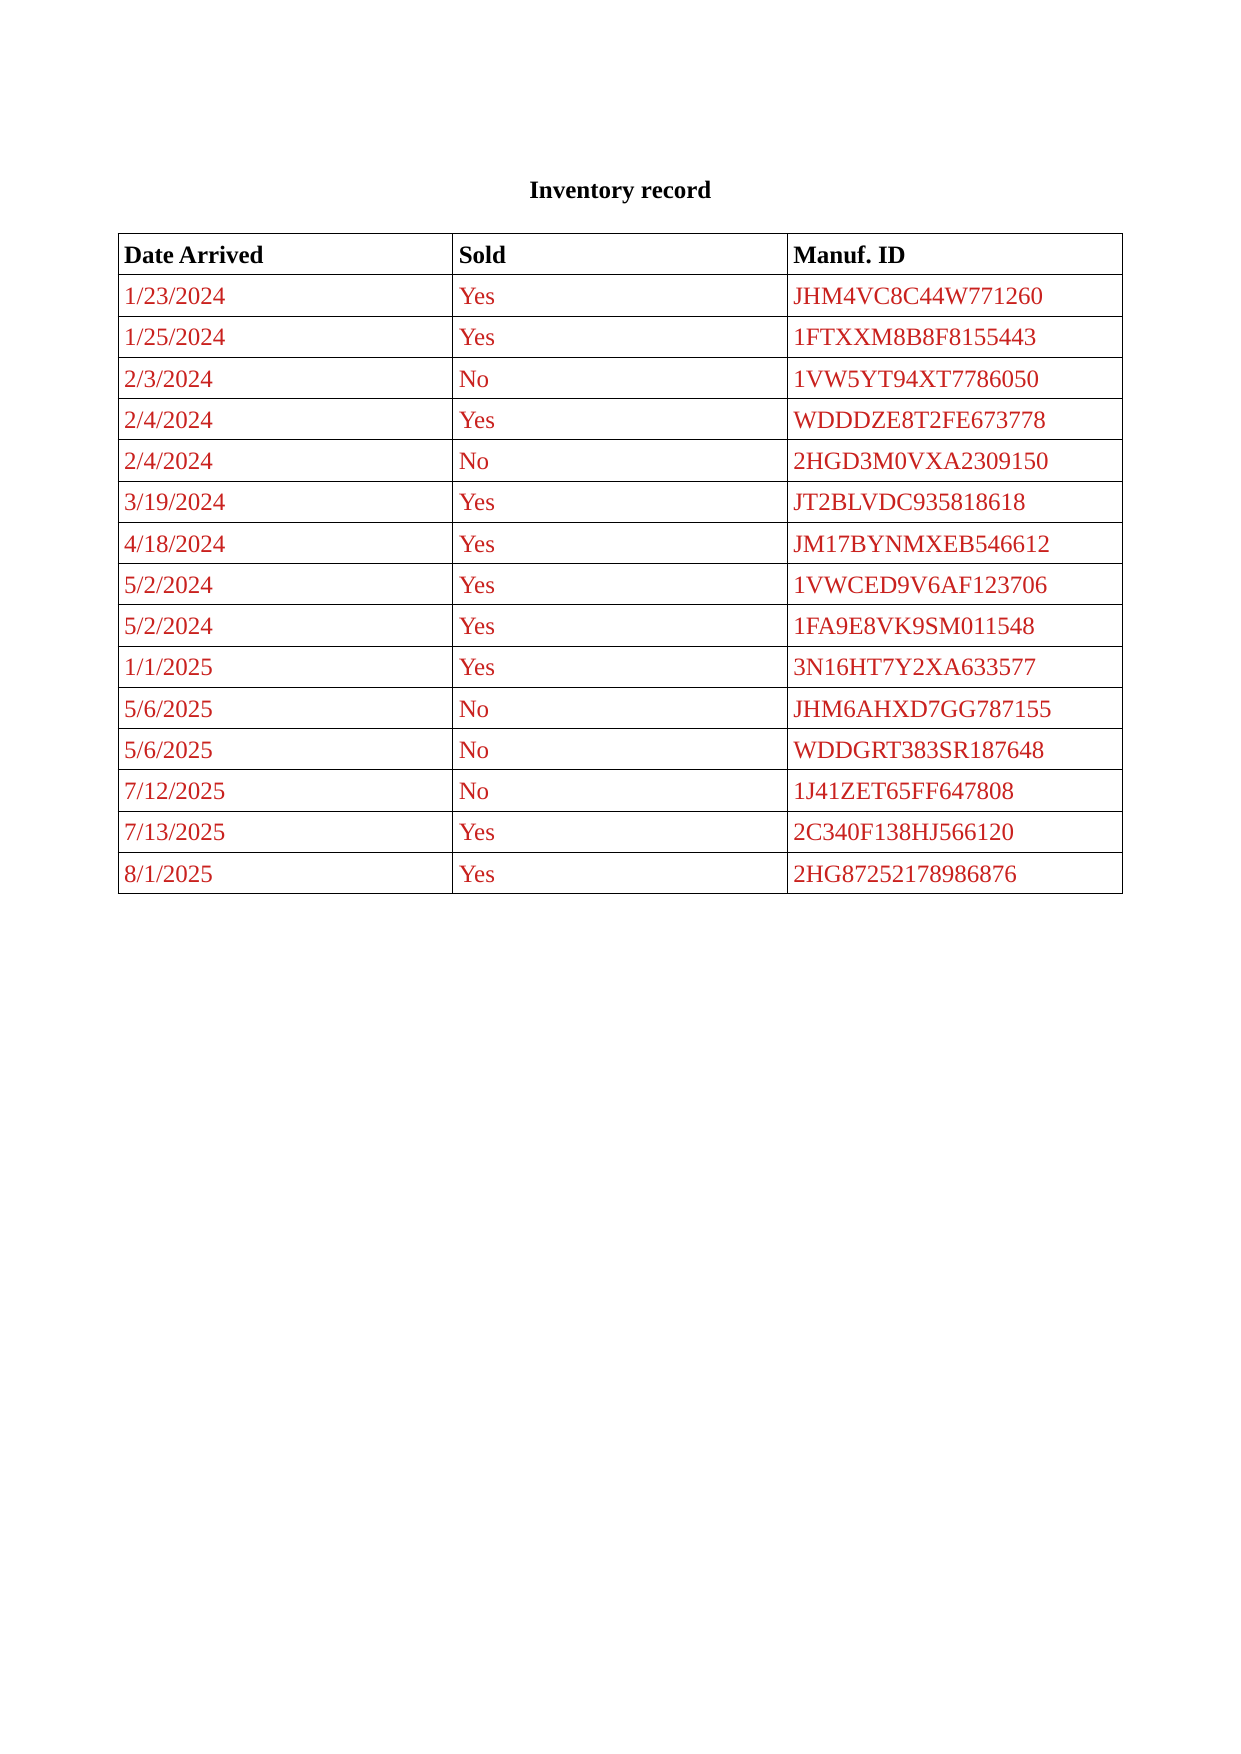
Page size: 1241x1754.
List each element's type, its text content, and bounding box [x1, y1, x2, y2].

table_cell 2/3/2024 [119, 358, 452, 398]
table_cell Yes [453, 812, 787, 852]
text Inventory record [118, 176, 1122, 204]
table_cell 5/6/2025 [119, 688, 452, 728]
table_cell WDDGRT383SR187648 [788, 729, 1122, 769]
table_cell 8/1/2025 [119, 853, 452, 893]
table_cell Yes [453, 399, 787, 439]
table_cell 2HGD3M0VXA2309150 [788, 440, 1122, 481]
table_cell JHM4VC8C44W771260 [788, 275, 1122, 316]
table_cell 3N16HT7Y2XA633577 [788, 647, 1122, 687]
table_cell Yes [453, 564, 787, 604]
table_cell 1FTXXM8B8F8155443 [788, 317, 1122, 357]
table_cell No [453, 688, 787, 728]
table_cell WDDDZE8T2FE673778 [788, 399, 1122, 439]
table_cell JHM6AHXD7GG787155 [788, 688, 1122, 728]
table_cell 5/2/2024 [119, 605, 452, 646]
table_cell 5/2/2024 [119, 564, 452, 604]
table_cell 3/19/2024 [119, 482, 452, 522]
table_cell 2HG87252178986876 [788, 853, 1122, 893]
table_cell No [453, 770, 787, 811]
table_cell 1VWCED9V6AF123706 [788, 564, 1122, 604]
table_header Sold [453, 234, 787, 274]
table_cell 1FA9E8VK9SM011548 [788, 605, 1122, 646]
table_cell 2/4/2024 [119, 399, 452, 439]
table_cell 2C340F138HJ566120 [788, 812, 1122, 852]
table_cell 1J41ZET65FF647808 [788, 770, 1122, 811]
table_cell JT2BLVDC935818618 [788, 482, 1122, 522]
table_cell No [453, 729, 787, 769]
table_cell JM17BYNMXEB546612 [788, 523, 1122, 563]
table_cell 7/12/2025 [119, 770, 452, 811]
table_header Manuf. ID [788, 234, 1122, 274]
table_cell Yes [453, 605, 787, 646]
table_cell 2/4/2024 [119, 440, 452, 481]
table_cell Yes [453, 523, 787, 563]
table_cell 7/13/2025 [119, 812, 452, 852]
table_cell 1/1/2025 [119, 647, 452, 687]
table_cell 1/25/2024 [119, 317, 452, 357]
table_cell No [453, 358, 787, 398]
table_cell Yes [453, 647, 787, 687]
table_cell 1/23/2024 [119, 275, 452, 316]
table_cell 5/6/2025 [119, 729, 452, 769]
table_cell Yes [453, 482, 787, 522]
table_cell Yes [453, 853, 787, 893]
table_cell 4/18/2024 [119, 523, 452, 563]
table_header Date Arrived [119, 234, 452, 274]
table_cell Yes [453, 275, 787, 316]
table_cell Yes [453, 317, 787, 357]
table_cell No [453, 440, 787, 481]
table_cell 1VW5YT94XT7786050 [788, 358, 1122, 398]
